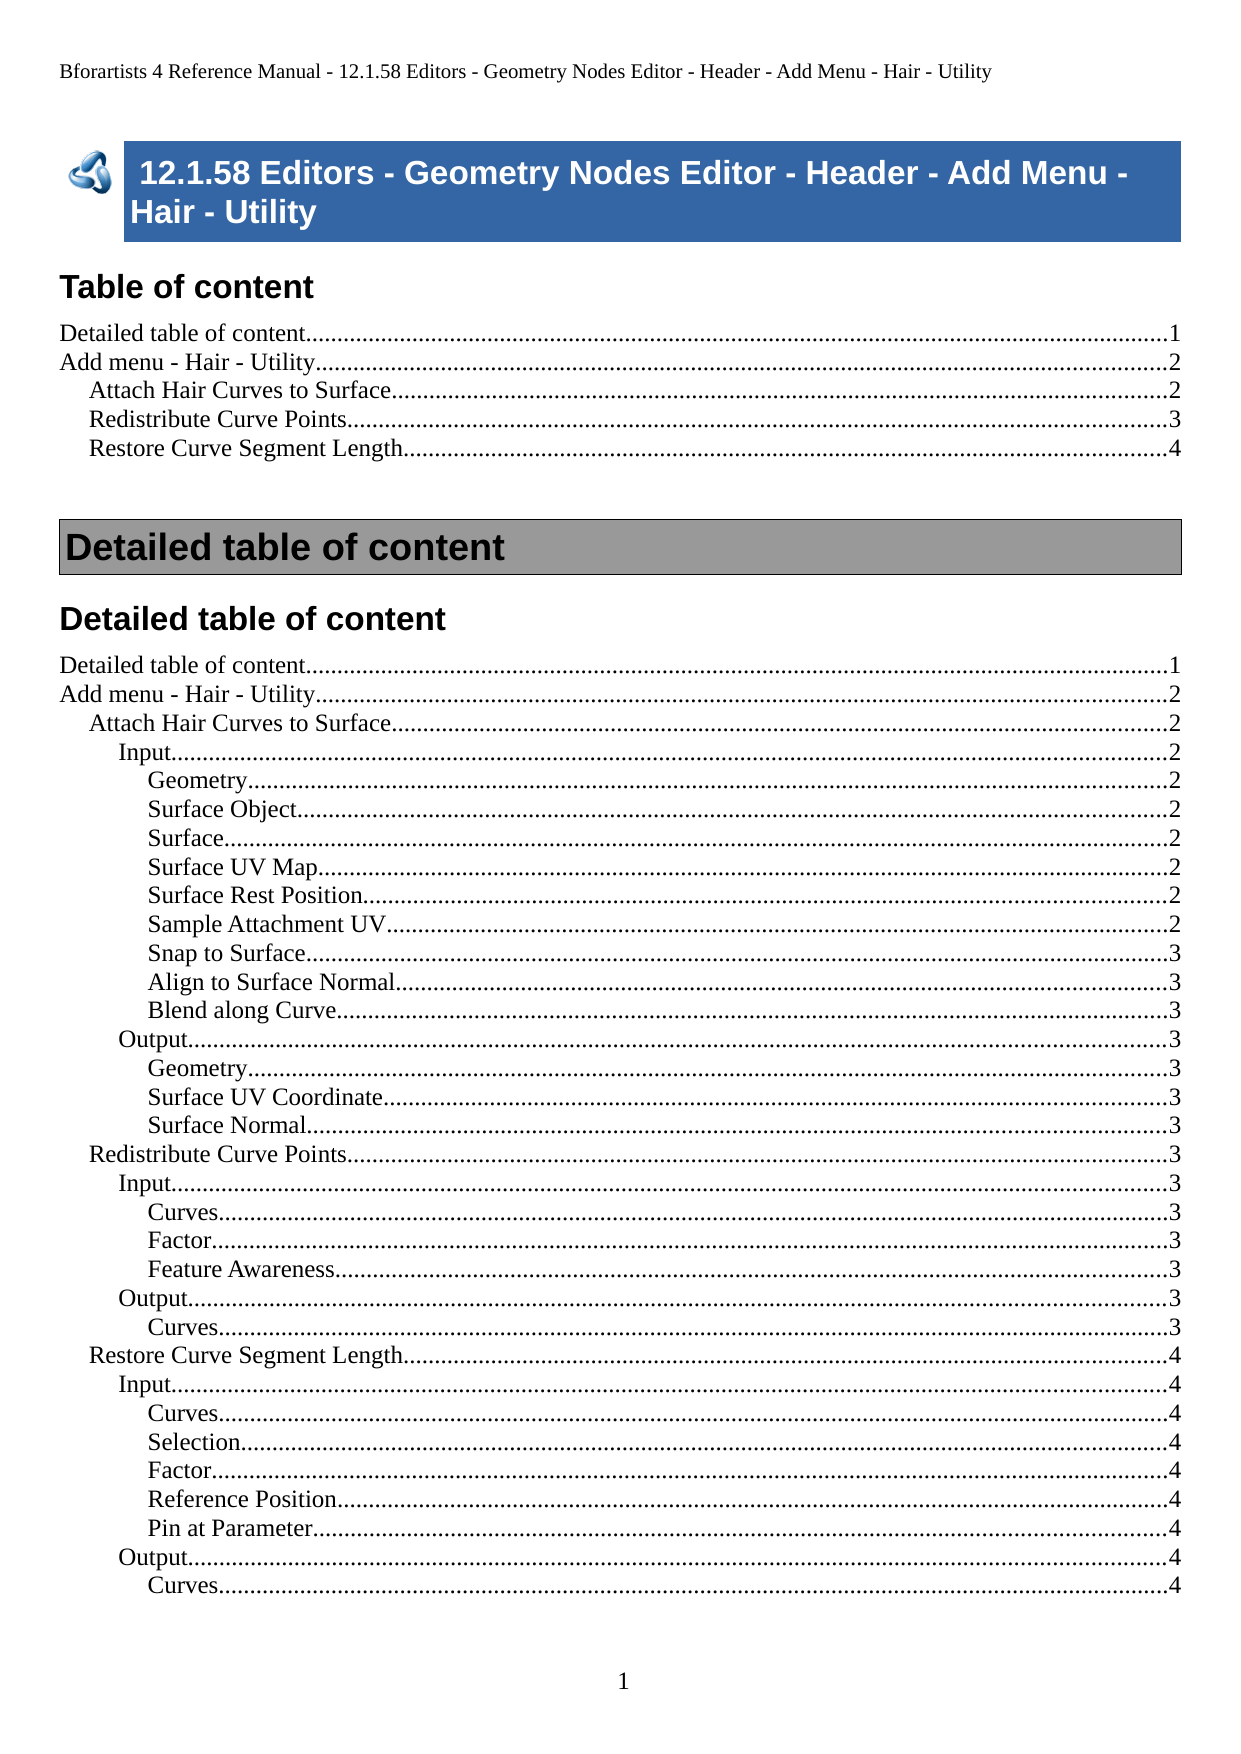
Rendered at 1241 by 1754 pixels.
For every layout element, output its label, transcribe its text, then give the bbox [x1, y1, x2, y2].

text Detailed table of content 1 [59, 650, 1181, 679]
text Reference Position 4 [147, 1484, 1181, 1513]
text Surface Object 2 [147, 794, 1181, 823]
text Curves 3 [147, 1312, 1181, 1340]
text Surface UV Coordinate 3 [147, 1082, 1181, 1110]
text Blend along Curve 3 [147, 995, 1181, 1024]
subtitle Table of content [59, 267, 1181, 305]
text Sample Attachment UV 2 [147, 909, 1181, 938]
text Factor 3 [147, 1225, 1181, 1254]
text Factor 4 [147, 1455, 1181, 1484]
text Output 3 [118, 1024, 1181, 1053]
text Attach Hair Curves to Surface 2 [88, 375, 1181, 404]
text Output 3 [118, 1283, 1181, 1312]
text Add menu - Hair - Utility 2 [59, 679, 1181, 708]
text Restore Curve Segment Length 4 [88, 1340, 1181, 1369]
text Geometry 3 [147, 1053, 1181, 1082]
text Curves 3 [147, 1197, 1181, 1225]
text Add menu - Hair - Utility 2 [59, 347, 1181, 375]
text Detailed table of content 1 [59, 318, 1181, 347]
text Surface 2 [147, 823, 1181, 852]
subtitle Detailed table of content [59, 599, 1181, 638]
text Output 4 [118, 1542, 1181, 1570]
table_header 12.1.58 Editors - Geometry Nodes Editor - Header - Add Menu - Hair - Utility [124, 141, 1181, 242]
text Attach Hair Curves to Surface 2 [88, 708, 1181, 737]
text Restore Curve Segment Length 4 [88, 433, 1181, 462]
text Redistribute Curve Points 3 [88, 1139, 1181, 1168]
text Snap to Surface 3 [147, 938, 1181, 967]
text Surface Rest Position 2 [147, 880, 1181, 909]
picture [65, 147, 114, 197]
text Curves 4 [147, 1570, 1181, 1599]
text Selection 4 [147, 1427, 1181, 1455]
text Input 3 [118, 1168, 1181, 1197]
text Input 4 [118, 1369, 1181, 1398]
text Input 2 [118, 737, 1181, 765]
text Surface UV Map 2 [147, 852, 1181, 880]
table_header [59, 141, 124, 242]
table_header Detailed table of content [60, 520, 1181, 574]
text Pin at Parameter 4 [147, 1513, 1181, 1542]
text Surface Normal 3 [147, 1110, 1181, 1139]
text Align to Surface Normal 3 [147, 967, 1181, 995]
text Feature Awareness 3 [147, 1254, 1181, 1283]
text Geometry 2 [147, 765, 1181, 794]
text Redistribute Curve Points 3 [88, 404, 1181, 433]
text Curves 4 [147, 1398, 1181, 1427]
